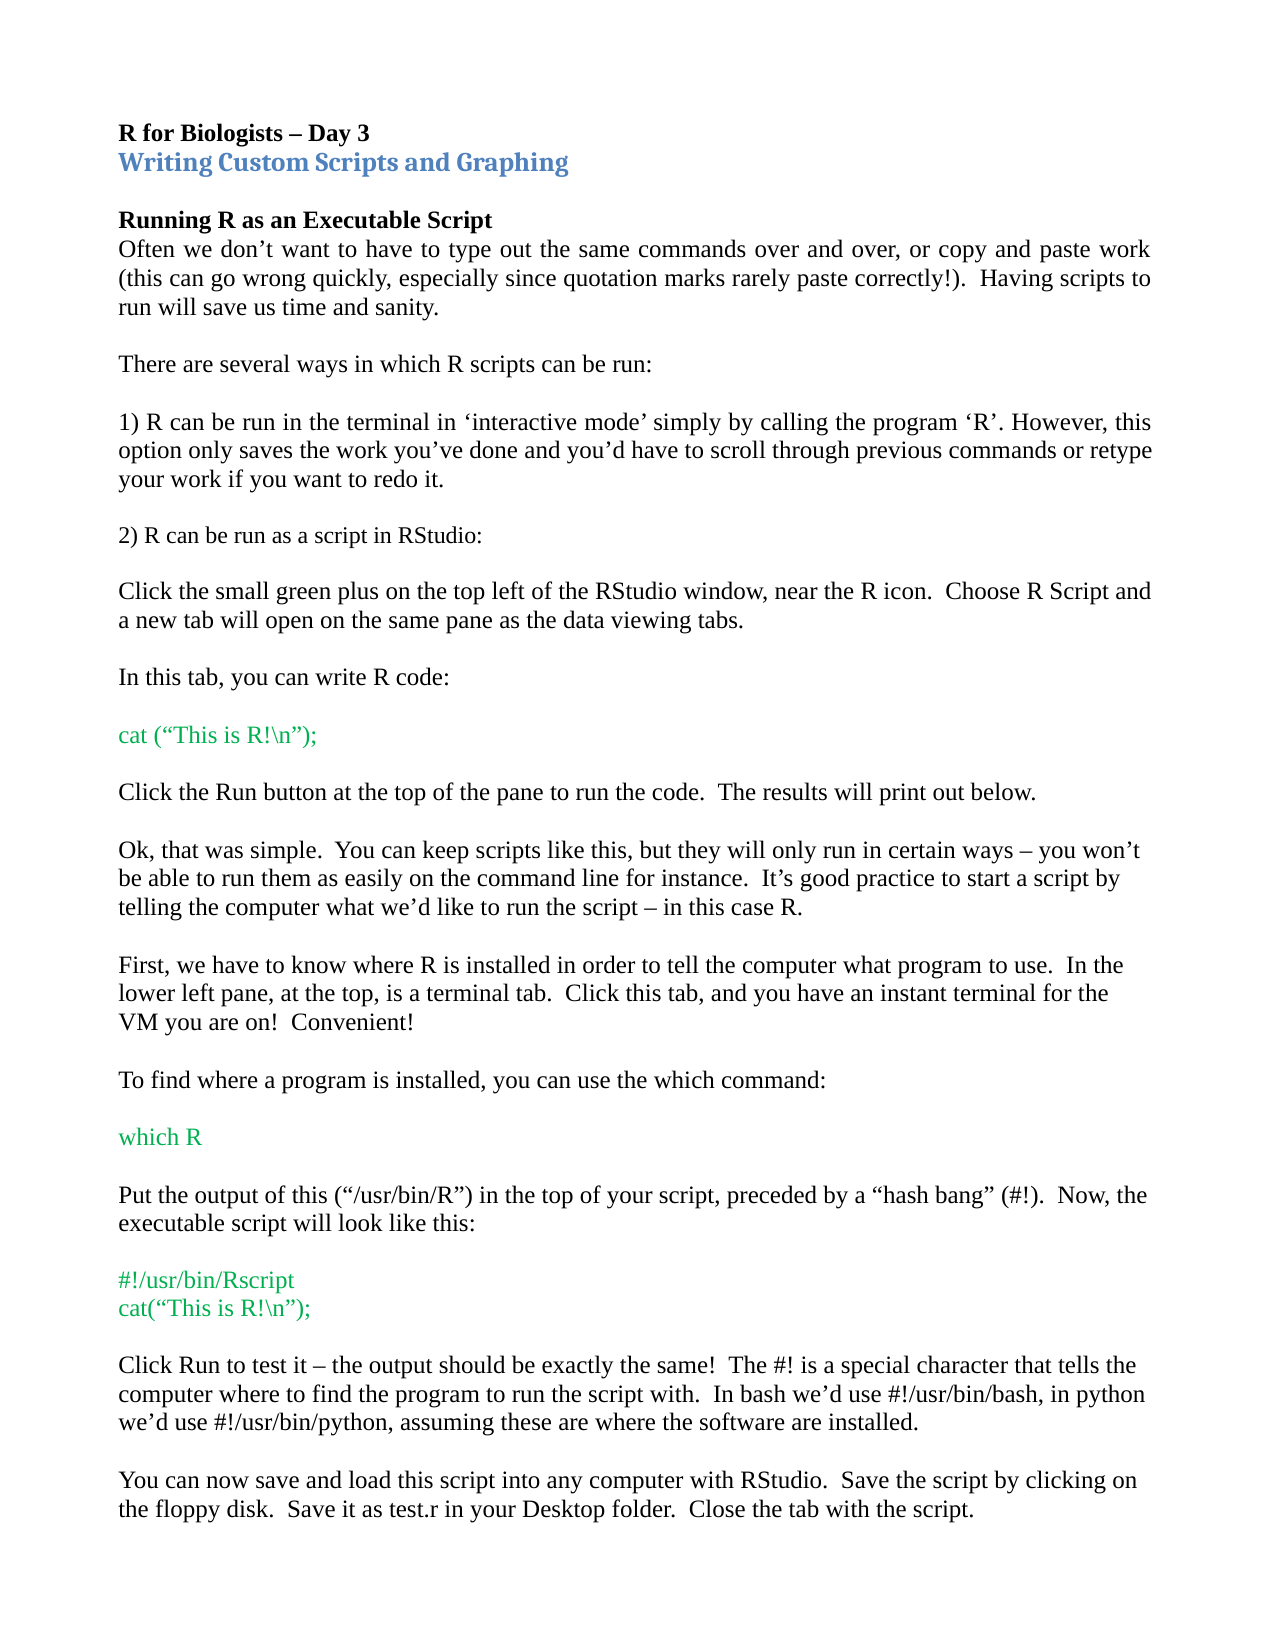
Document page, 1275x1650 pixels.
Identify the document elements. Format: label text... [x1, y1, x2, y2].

text 2) R can be run as a script in RStudio: [118, 521, 1153, 548]
text cat(“This is R!\n”); [118, 1293, 1153, 1322]
text To find where a program is installed, you can use the which command: [118, 1065, 1153, 1093]
text Ok, that was simple. You can keep scripts like this, but they will only run in certain ways – you won’t be able to run them as easily on the command line for instance. It’s good practice to start a script by telling the computer what we’d like to run the script – in this case R. [118, 835, 1153, 921]
text In this tab, you can write R code: [118, 662, 1153, 691]
text Click Run to test it – the output should be exactly the same! The #! is a special character that tells the computer where to find the program to run the script with. In bash we’d use #!/usr/bin/bash, in python we’d use #!/usr/bin/python, assuming these are where the software are installed. [118, 1350, 1153, 1436]
text First, we have to know where R is installed in order to tell the computer what program to use. In the lower left pane, at the top, is a terminal tab. Click this tab, and you have an instant terminal for the VM you are on! Convenient! [118, 950, 1153, 1036]
text #!/usr/bin/Rscript [118, 1265, 1153, 1293]
text You can now save and load this script into any computer with RStudio. Save the script by clicking on the floppy disk. Save it as test.r in your Desktop folder. Close the tab with the script. [118, 1465, 1153, 1522]
subtitle R for Biologists – Day 3 [118, 118, 1153, 147]
text Put the output of this (“/usr/bin/R”) in the top of your script, preceded by a “hash bang” (#!). Now, the executable script will look like this: [118, 1180, 1153, 1237]
text Click the small green plus on the top left of the RStudio window, near the R icon. Choose R Script and a new tab will open on the same pane as the data viewing tabs. [118, 576, 1153, 633]
text Often we don’t want to have to type out the same commands over and over, or copy and paste work (this can go wrong quickly, especially since quotation marks rarely paste correctly!). Having scripts to run will save us time and sanity. [118, 234, 1153, 321]
text Click the Run button at the top of the pane to run the code. The results will print out below. [118, 777, 1153, 806]
text cat (“This is R!\n”); [118, 720, 1153, 748]
text which R [118, 1122, 1153, 1151]
text 1) R can be run in the terminal in ‘interactive mode’ simply by calling the program ‘R’. However, this option only saves the work you’ve done and you’d have to scroll through previous commands or retype your work if you want to redo it. [118, 407, 1153, 493]
text There are several ways in which R scripts can be run: [118, 349, 1153, 378]
text Running R as an Executable Script [118, 206, 1153, 234]
subtitle Writing Custom Scripts and Graphing [118, 147, 1153, 178]
